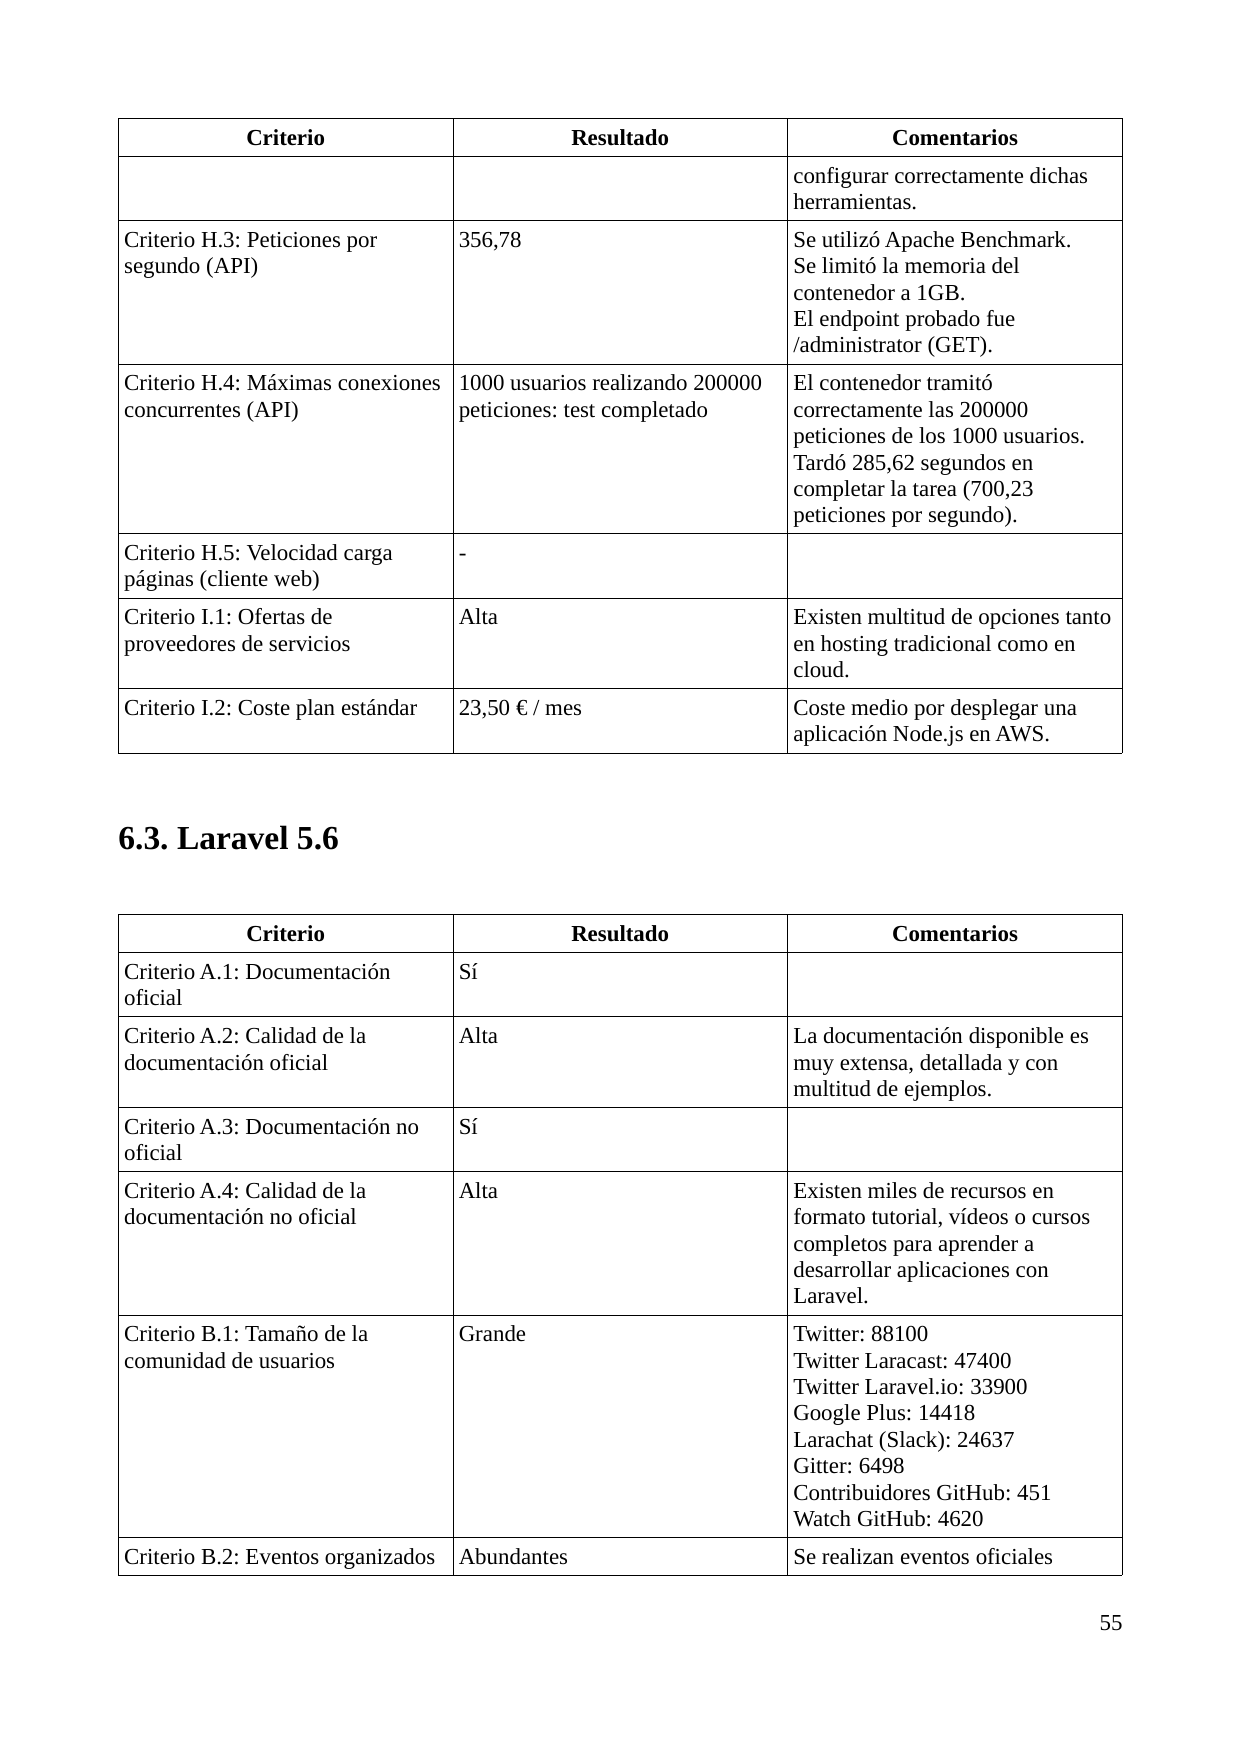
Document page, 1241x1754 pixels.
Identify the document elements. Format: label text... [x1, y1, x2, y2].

table_cell Criterio A.2: Calidad de la documentación oficial [119, 1017, 453, 1107]
table_cell Criterio A.4: Calidad de la documentación no oficial [119, 1172, 453, 1314]
table_cell Criterio H.3: Peticiones por segundo (API) [119, 221, 453, 364]
table_cell Abundantes [454, 1538, 787, 1575]
table_cell 23,50 € / mes [454, 689, 787, 752]
table_cell Twitter: 88100 Twitter Laracast: 47400 Twitter Laravel.io: 33900 Google Plus: 14418 Larachat (Slack): 24637 Gitter: 6498 Contribuidores GitHub: 451 Watch GitHub: 4620 [788, 1316, 1122, 1537]
table_cell Alta [454, 1172, 787, 1314]
table_cell configurar correctamente dichas herramientas. [788, 157, 1122, 220]
table_cell Criterio H.5: Velocidad carga páginas (cliente web) [119, 534, 453, 598]
table_cell El contenedor tramitó correctamente las 200000 peticiones de los 1000 usuarios. Tardó 285,62 segundos en completar la tarea (700,23 peticiones por segundo). [788, 365, 1122, 533]
table_cell Existen multitud de opciones tanto en hosting tradicional como en cloud. [788, 599, 1122, 688]
table_cell Criterio B.2: Eventos organizados [119, 1538, 453, 1575]
table_cell Criterio A.3: Documentación no oficial [119, 1108, 453, 1171]
table_cell [119, 157, 453, 220]
table_cell Grande [454, 1316, 787, 1537]
table_cell Alta [454, 599, 787, 688]
table_cell Criterio B.1: Tamaño de la comunidad de usuarios [119, 1316, 453, 1537]
table_cell [788, 534, 1122, 598]
table_header Comentarios [788, 119, 1122, 156]
table_header Resultado [454, 915, 787, 952]
table_cell Alta [454, 1017, 787, 1107]
table_cell [788, 1108, 1122, 1171]
table_header Comentarios [788, 915, 1122, 952]
table_cell 1000 usuarios realizando 200000 peticiones: test completado [454, 365, 787, 533]
table_cell Sí [454, 1108, 787, 1171]
table_cell Existen miles de recursos en formato tutorial, vídeos o cursos completos para aprender a desarrollar aplicaciones con Laravel. [788, 1172, 1122, 1314]
table_cell Criterio I.2: Coste plan estándar [119, 689, 453, 752]
table_header Resultado [454, 119, 787, 156]
table_cell Sí [454, 953, 787, 1016]
subtitle 6.3. Laravel 5.6 [118, 818, 1122, 857]
table_cell Criterio A.1: Documentación oficial [119, 953, 453, 1016]
table_cell 356,78 [454, 221, 787, 364]
table_cell [454, 157, 787, 220]
table_cell [788, 953, 1122, 1016]
table_header Criterio [119, 915, 453, 952]
table_cell La documentación disponible es muy extensa, detallada y con multitud de ejemplos. [788, 1017, 1122, 1107]
table_cell Criterio I.1: Ofertas de proveedores de servicios [119, 599, 453, 688]
table_cell Coste medio por desplegar una aplicación Node.js en AWS. [788, 689, 1122, 752]
table_cell - [454, 534, 787, 598]
table_cell Se realizan eventos oficiales [788, 1538, 1122, 1575]
table_header Criterio [119, 119, 453, 156]
table_cell Criterio H.4: Máximas conexiones concurrentes (API) [119, 365, 453, 533]
table_cell Se utilizó Apache Benchmark. Se limitó la memoria del contenedor a 1GB. El endpoint probado fue /administrator (GET). [788, 221, 1122, 364]
